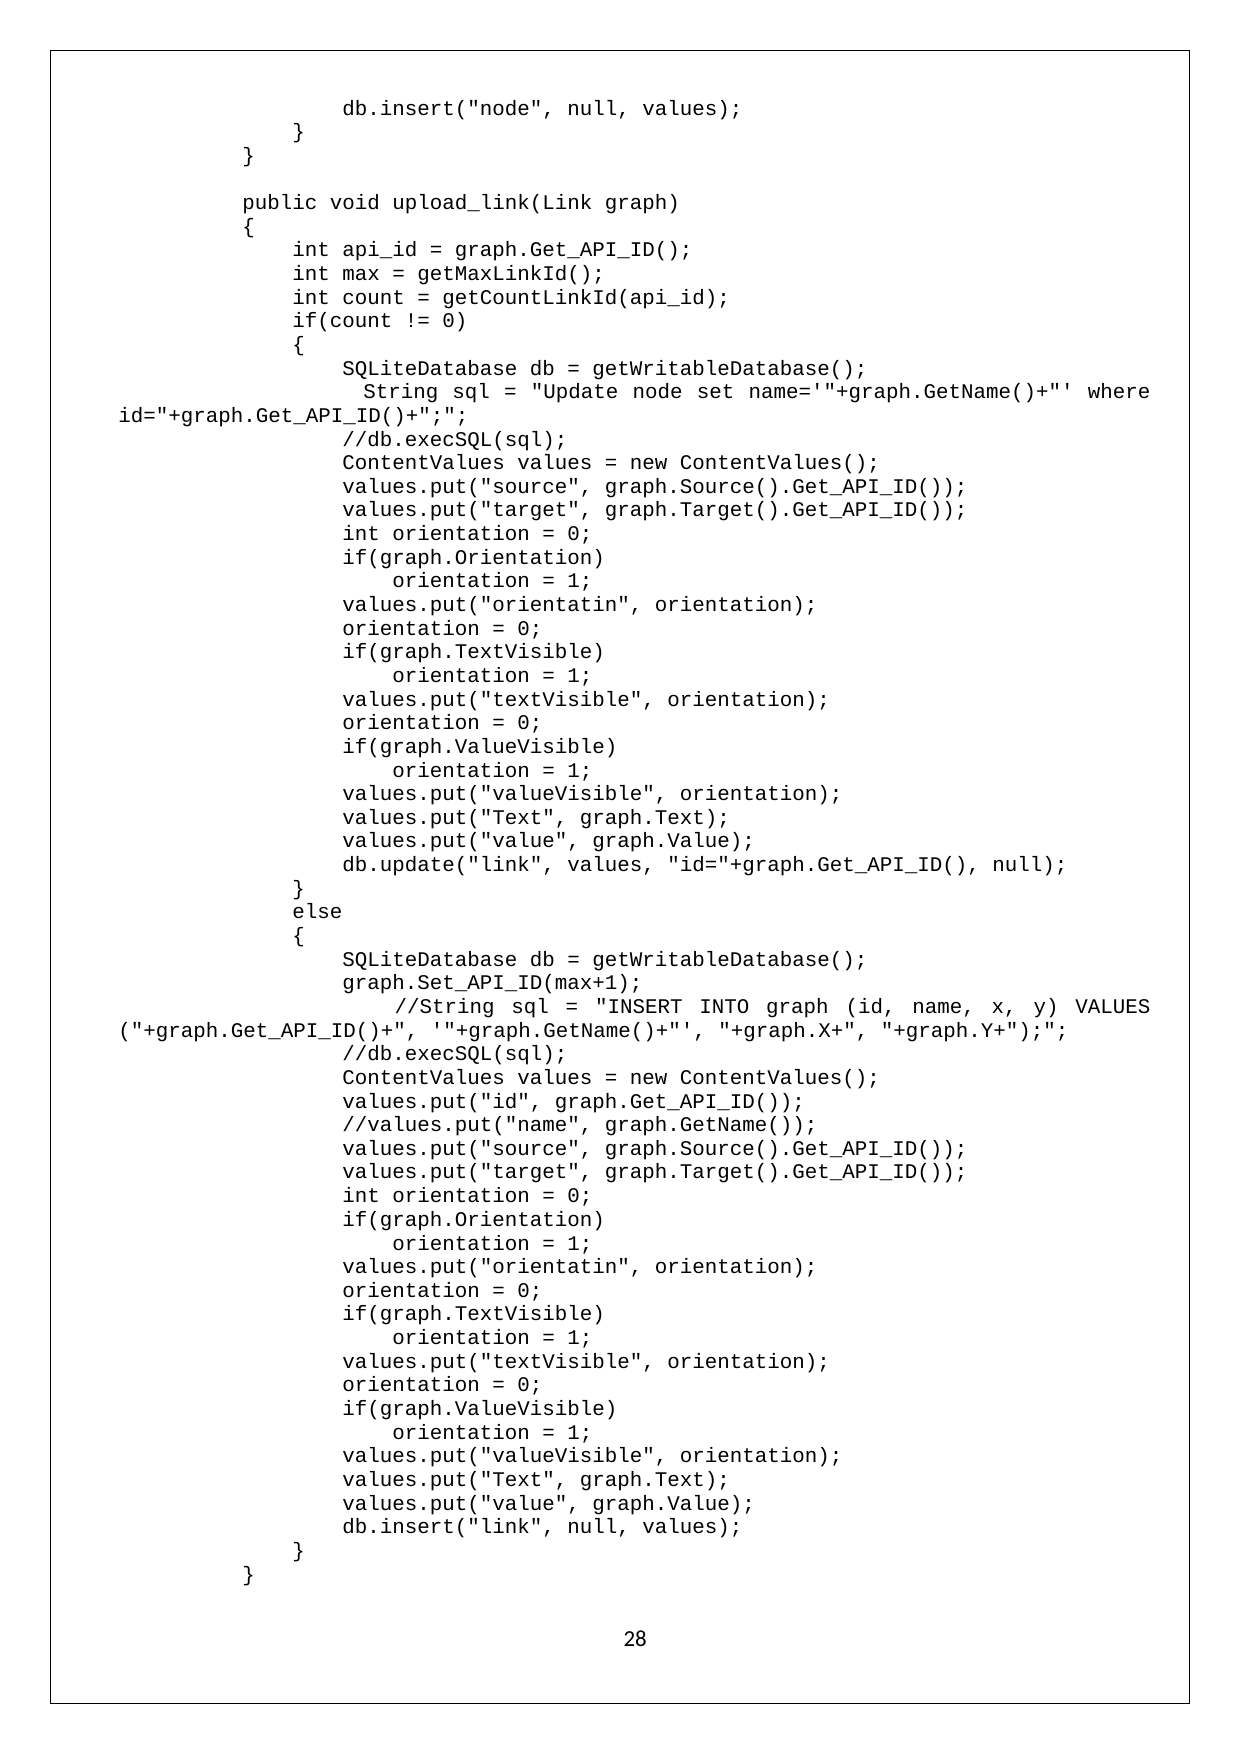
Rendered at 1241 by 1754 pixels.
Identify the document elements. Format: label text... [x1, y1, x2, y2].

text } [118, 145, 1152, 168]
text values.put("value", graph.Value); [118, 831, 1152, 854]
text orientation = 0; [118, 1374, 1152, 1398]
text else [118, 901, 1152, 925]
text if(count != 0) [118, 310, 1152, 334]
text } [118, 878, 1152, 901]
text int max = getMaxLinkId(); [118, 263, 1152, 287]
text db.insert("link", null, values); [118, 1516, 1152, 1540]
text if(graph.Orientation) [118, 547, 1152, 570]
text values.put("target", graph.Target().Get_API_ID()); [118, 1162, 1152, 1185]
text int count = getCountLinkId(api_id); [118, 287, 1152, 310]
text int orientation = 0; [118, 523, 1152, 547]
text orientation = 0; [118, 618, 1152, 641]
text values.put("Text", graph.Text); [118, 1469, 1152, 1493]
text db.insert("node", null, values); [118, 97, 1152, 121]
text orientation = 1; [118, 570, 1152, 594]
text values.put("source", graph.Source().Get_API_ID()); [118, 476, 1152, 499]
text orientation = 0; [118, 712, 1152, 736]
text SQLiteDatabase db = getWritableDatabase(); [118, 358, 1152, 381]
text int api_id = graph.Get_API_ID(); [118, 239, 1152, 263]
text orientation = 1; [118, 1327, 1152, 1351]
text { [118, 216, 1152, 239]
text } [118, 1563, 1152, 1587]
text values.put("valueVisible", orientation); [118, 783, 1152, 807]
text ContentValues values = new ContentValues(); [118, 1067, 1152, 1091]
text values.put("orientatin", orientation); [118, 1256, 1152, 1280]
text values.put("textVisible", orientation); [118, 1351, 1152, 1374]
text { [118, 334, 1152, 358]
text values.put("orientatin", orientation); [118, 594, 1152, 618]
text orientation = 1; [118, 665, 1152, 689]
text values.put("Text", graph.Text); [118, 807, 1152, 831]
text values.put("valueVisible", orientation); [118, 1445, 1152, 1469]
text if(graph.ValueVisible) [118, 736, 1152, 759]
text } [118, 1540, 1152, 1563]
text values.put("source", graph.Source().Get_API_ID()); [118, 1138, 1152, 1162]
text ContentValues values = new ContentValues(); [118, 452, 1152, 476]
text { [118, 925, 1152, 949]
text if(graph.TextVisible) [118, 641, 1152, 665]
text if(graph.Orientation) [118, 1209, 1152, 1232]
text values.put("textVisible", orientation); [118, 689, 1152, 712]
text orientation = 1; [118, 1422, 1152, 1445]
text if(graph.ValueVisible) [118, 1398, 1152, 1422]
text if(graph.TextVisible) [118, 1303, 1152, 1327]
text values.put("value", graph.Value); [118, 1493, 1152, 1516]
text graph.Set_API_ID(max+1); [118, 972, 1152, 996]
text values.put("target", graph.Target().Get_API_ID()); [118, 499, 1152, 523]
text //db.execSQL(sql); [118, 428, 1152, 452]
text public void upload_link(Link graph) [118, 192, 1152, 216]
text } [118, 121, 1152, 145]
text String sql = "Update node set name='"+graph.GetName()+"' where id="+graph.Get_API_ID()+";"; [118, 381, 1152, 428]
text orientation = 1; [118, 759, 1152, 783]
text SQLiteDatabase db = getWritableDatabase(); [118, 949, 1152, 972]
text int orientation = 0; [118, 1185, 1152, 1209]
text //values.put("name", graph.GetName()); [118, 1114, 1152, 1138]
text //db.execSQL(sql); [118, 1043, 1152, 1067]
text values.put("id", graph.Get_API_ID()); [118, 1091, 1152, 1114]
text db.update("link", values, "id="+graph.Get_API_ID(), null); [118, 854, 1152, 878]
text orientation = 1; [118, 1232, 1152, 1256]
text //String sql = "INSERT INTO graph (id, name, x, y) VALUES ("+graph.Get_API_ID()+", '"+graph.GetName()+"', "+graph.X+", "+graph.Y+");"; [118, 996, 1152, 1043]
text orientation = 0; [118, 1280, 1152, 1303]
